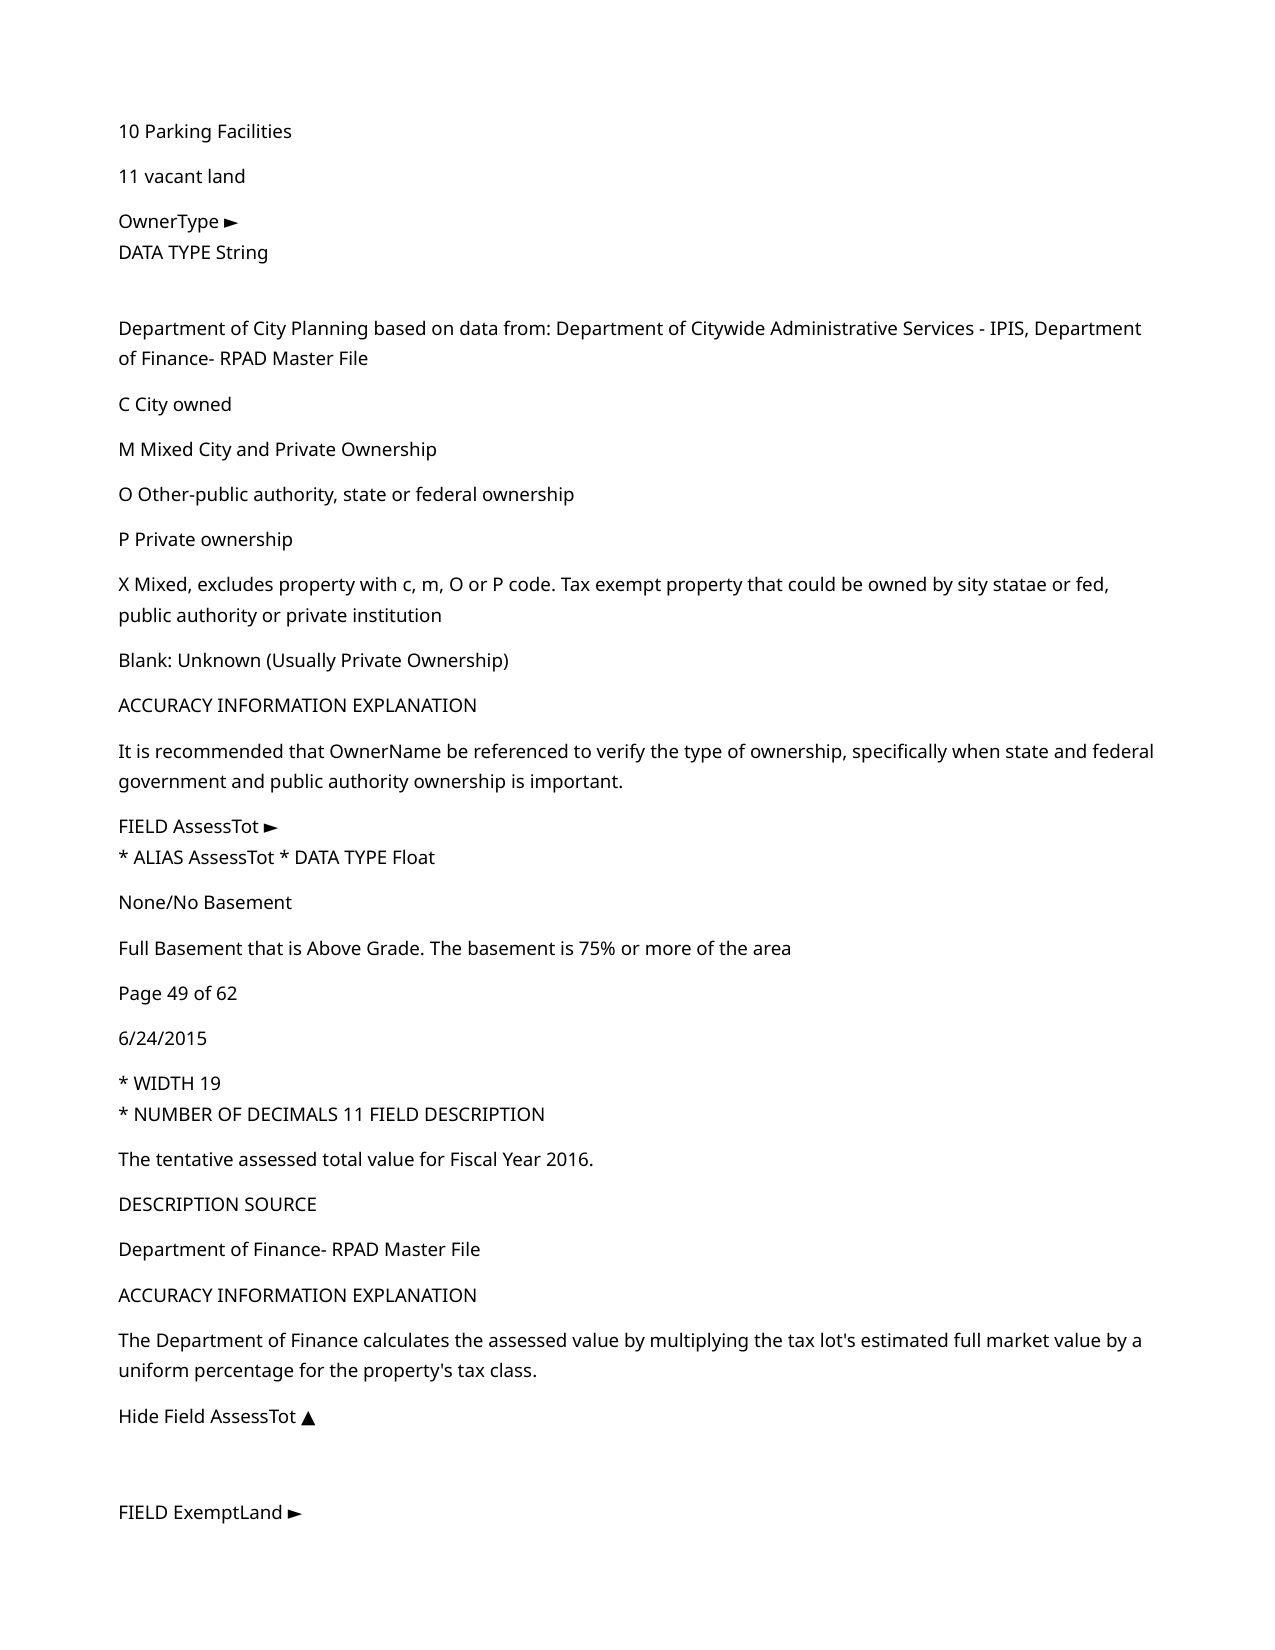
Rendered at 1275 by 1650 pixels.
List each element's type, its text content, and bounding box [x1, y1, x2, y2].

text Page 49 of 62 [118, 980, 1157, 1006]
text 10 Parking Facilities [118, 118, 1157, 144]
text None/No Basement [118, 889, 1157, 915]
text The tentative assessed total value for Fiscal Year 2016. [118, 1146, 1157, 1172]
text It is recommended that OwnerName be referenced to verify the type of ownership, specifically when state and federal government and public authority ownership is important. [118, 738, 1157, 794]
text O Other-public authority, state or federal ownership [118, 481, 1157, 507]
text OwnerType ► DATA TYPE String [118, 208, 1157, 295]
text Full Basement that is Above Grade. The basement is 75% or more of the area [118, 935, 1157, 960]
text 11 vacant land [118, 163, 1157, 189]
text DESCRIPTION SOURCE [118, 1191, 1157, 1217]
text X Mixed, excludes property with c, m, O or P code. Tax exempt property that could be owned by sity statae or fed, public authority or private institution [118, 572, 1157, 628]
text P Private ownership [118, 526, 1157, 552]
text Hide Field AssessTot ▲ [118, 1403, 1157, 1428]
text Blank: Unknown (Usually Private Ownership) [118, 647, 1157, 673]
text Department of City Planning based on data from: Department of Citywide Administrative Services - IPIS, Department of Finance- RPAD Master File [118, 315, 1157, 371]
text C City owned [118, 391, 1157, 416]
text ACCURACY INFORMATION EXPLANATION [118, 1282, 1157, 1307]
text ACCURACY INFORMATION EXPLANATION [118, 693, 1157, 718]
text M Mixed City and Private Ownership [118, 436, 1157, 462]
text 6/24/2015 [118, 1025, 1157, 1051]
text FIELD ExemptLand ► [118, 1499, 1157, 1525]
text The Department of Finance calculates the assessed value by multiplying the tax lot's estimated full market value by a uniform percentage for the property's tax class. [118, 1327, 1157, 1383]
text * WIDTH 19 * NUMBER OF DECIMALS 11 FIELD DESCRIPTION [118, 1070, 1157, 1127]
text FIELD AssessTot ► * ALIAS AssessTot * DATA TYPE Float [118, 814, 1157, 870]
text Department of Finance- RPAD Master File [118, 1237, 1157, 1262]
